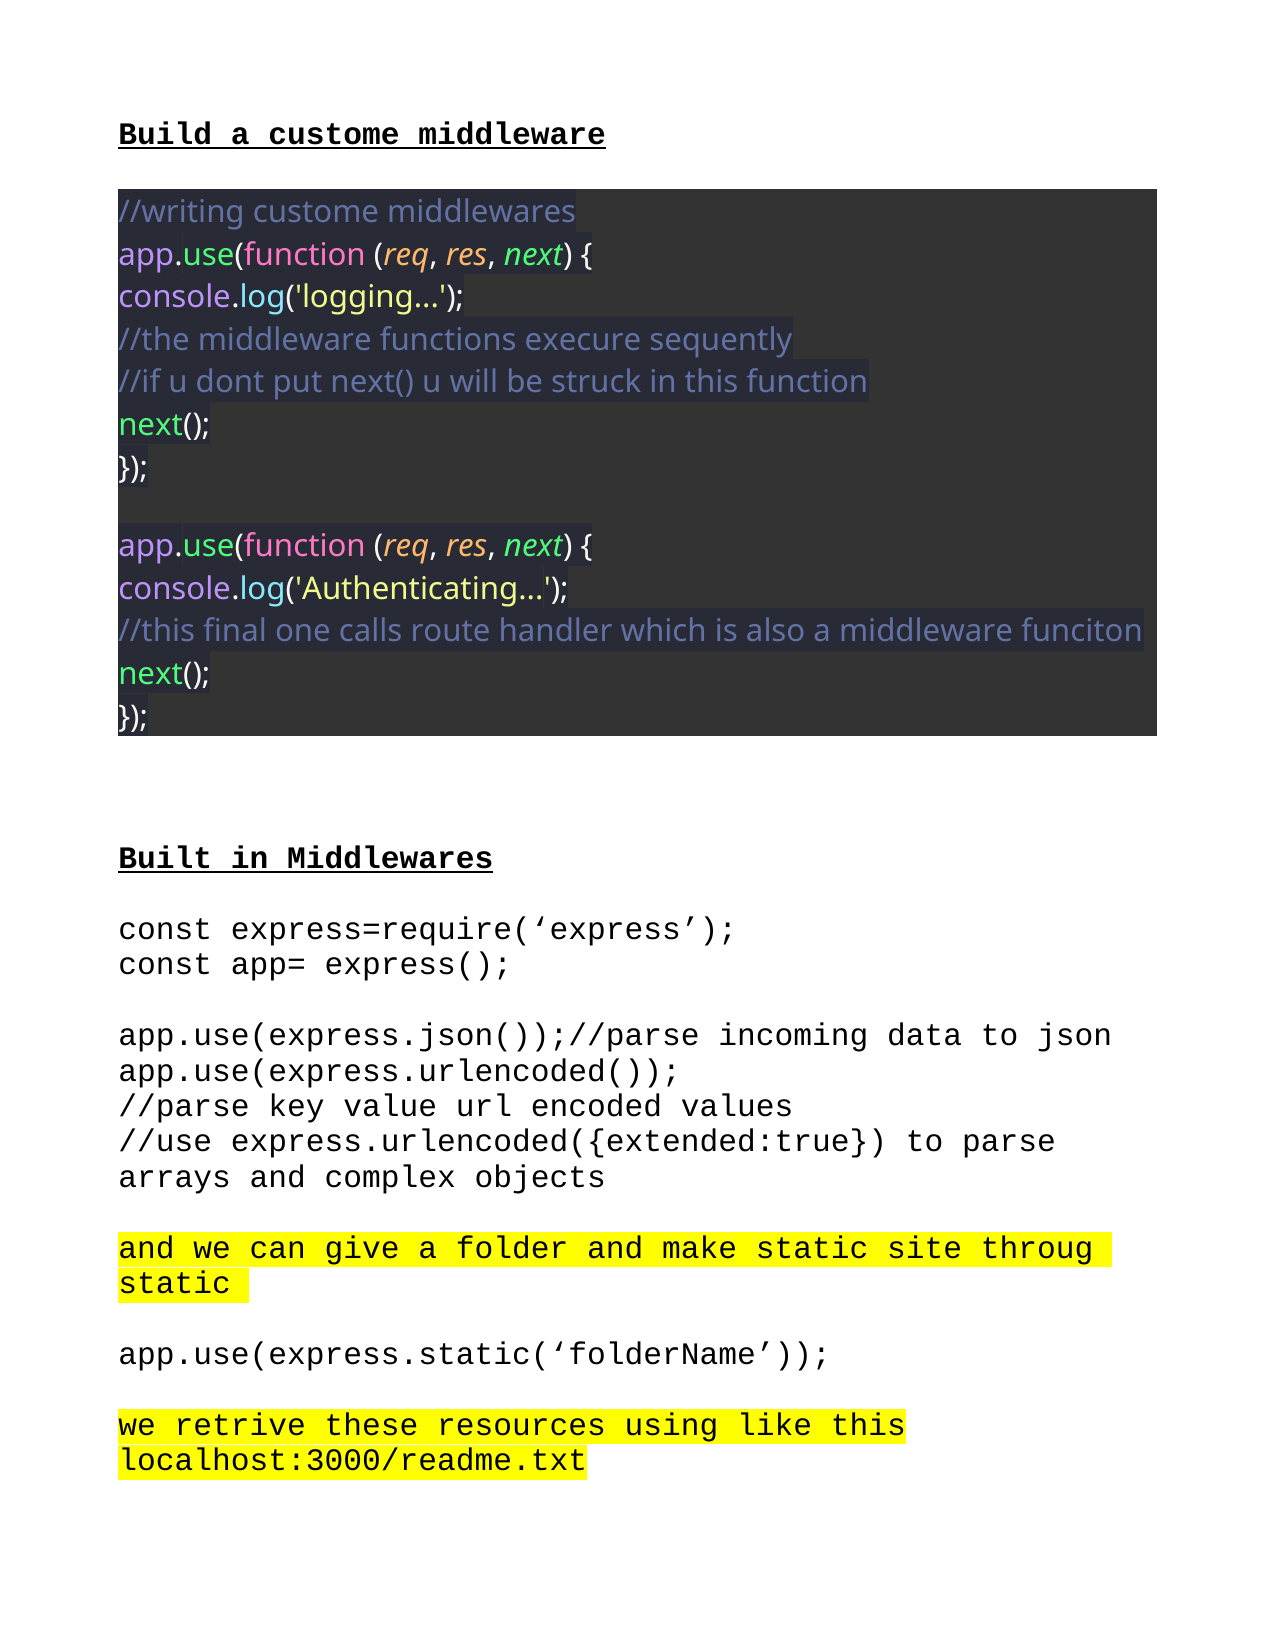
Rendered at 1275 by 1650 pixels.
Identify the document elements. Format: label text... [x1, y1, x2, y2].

text and we can give a folder and make static site throug static [118, 1232, 1157, 1303]
text next(); [118, 402, 1157, 444]
text app.use(function (req, res, next) { [118, 523, 1157, 566]
text //the middleware functions execure sequently [118, 317, 1157, 359]
text Built in Middlewares [118, 842, 1157, 878]
text //parse key value url encoded values [118, 1090, 1157, 1126]
text we retrive these resources using like this [118, 1409, 1157, 1444]
text console.log('logging...'); [118, 274, 1157, 317]
text localhost:3000/readme.txt [118, 1444, 1157, 1480]
text //if u dont put next() u will be struck in this function [118, 359, 1157, 402]
text }); [118, 444, 1157, 487]
text Build a custome middleware [118, 118, 1157, 153]
text //use express.urlencoded({extended:true}) to parse arrays and complex objects [118, 1126, 1157, 1197]
text //this final one calls route handler which is also a middleware funciton [118, 608, 1157, 651]
text next(); [118, 651, 1157, 693]
text //writing custome middlewares [118, 189, 1157, 232]
text app.use(express.static(‘folderName’)); [118, 1338, 1157, 1374]
text app.use(express.urlencoded()); [118, 1055, 1157, 1090]
text }); [118, 693, 1157, 736]
text console.log('Authenticating...'); [118, 566, 1157, 608]
text const express=require(‘express’); [118, 913, 1157, 949]
text const app= express(); [118, 949, 1157, 984]
text app.use(function (req, res, next) { [118, 232, 1157, 274]
text app.use(express.json());//parse incoming data to json [118, 1019, 1157, 1055]
